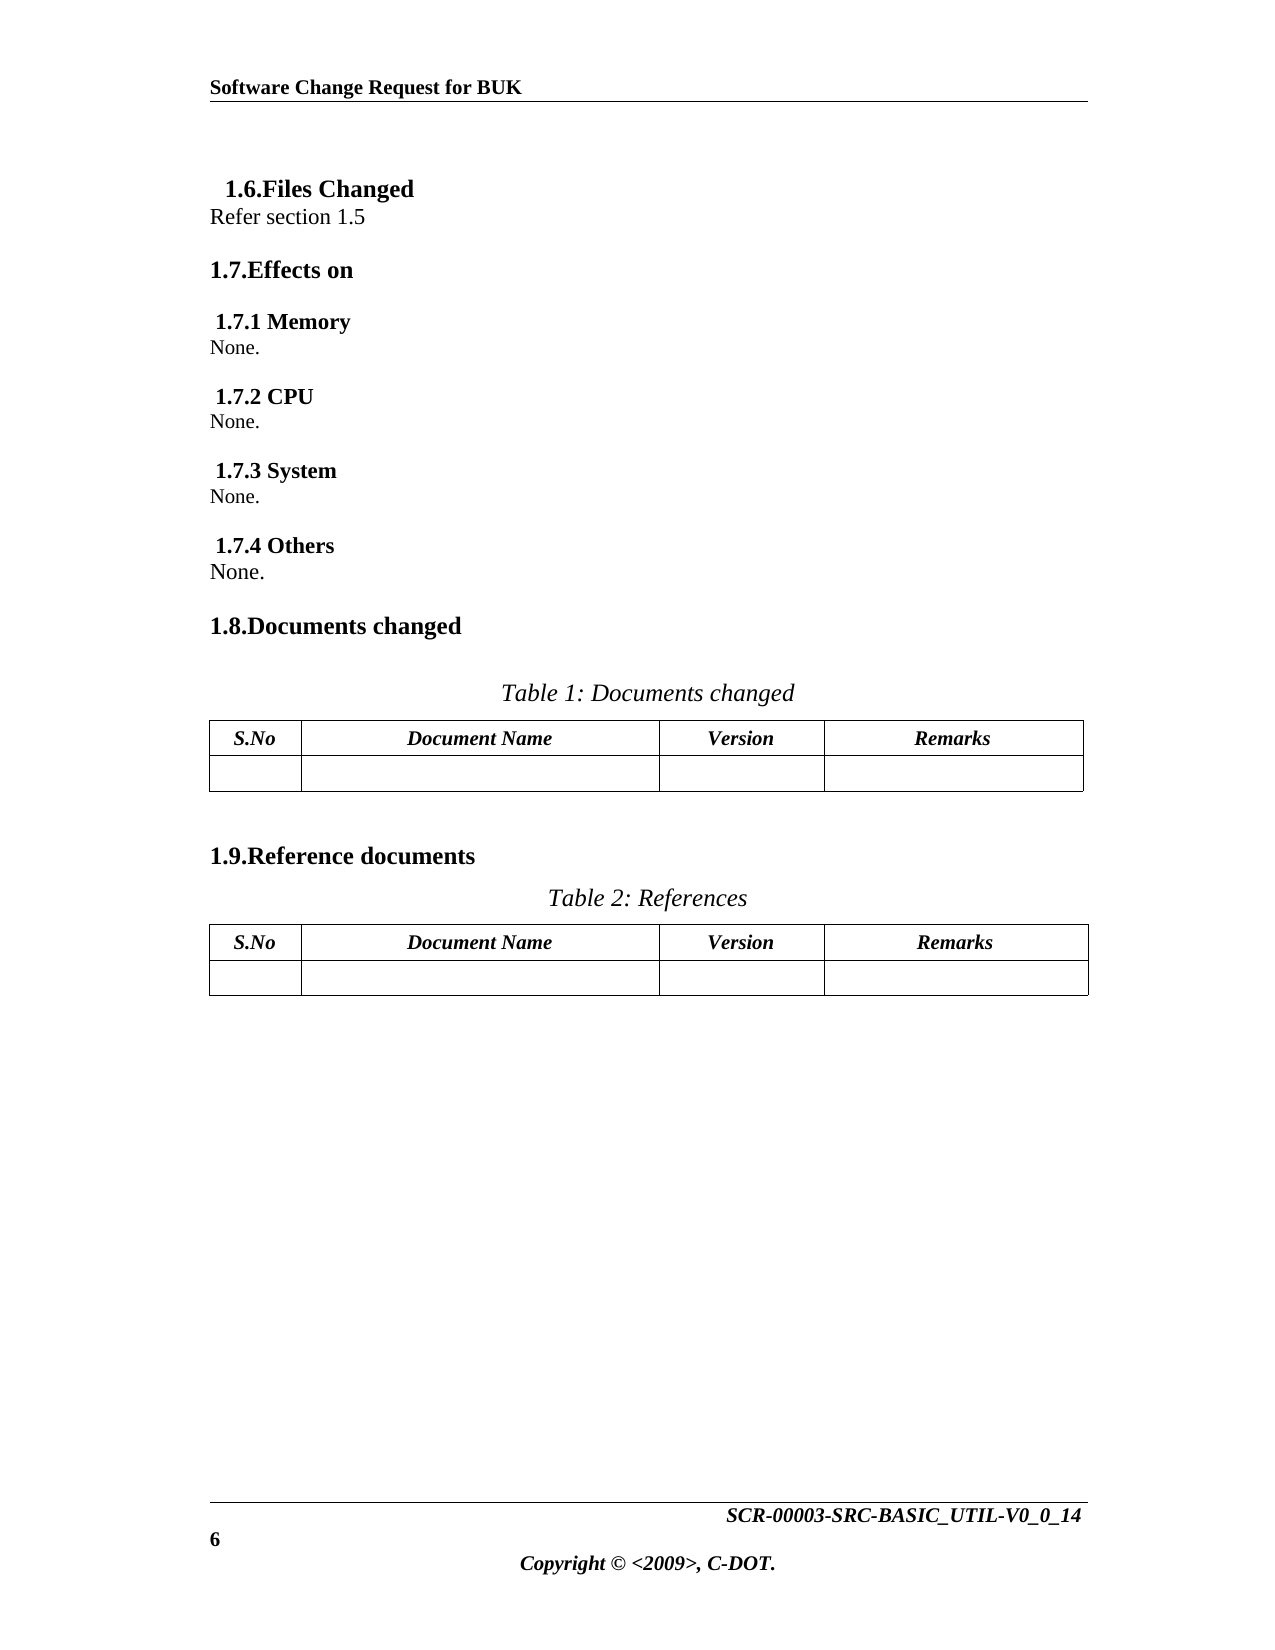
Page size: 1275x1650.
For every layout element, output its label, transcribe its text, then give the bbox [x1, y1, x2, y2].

table_header Remarks [825, 925, 1088, 959]
table_header Document Name [302, 721, 659, 755]
subtitle Others [209, 532, 1088, 558]
table_cell [302, 961, 659, 995]
table_header Version [660, 721, 824, 755]
subtitle Documents changed [209, 611, 1088, 639]
table_cell [825, 961, 1088, 995]
text None. [209, 335, 1088, 359]
table_cell [210, 756, 301, 791]
table_header Version [660, 925, 824, 959]
table_cell [825, 756, 1083, 791]
subtitle System [209, 457, 1088, 484]
table_header S.No [210, 721, 301, 755]
subtitle Memory [209, 308, 1088, 335]
text None. [209, 558, 1088, 584]
subtitle Effects on [209, 256, 1088, 284]
subtitle CPU [209, 383, 1088, 409]
table_cell [302, 756, 659, 791]
table_header Document Name [302, 925, 659, 959]
text Table 2: References [209, 883, 1088, 911]
table_header Remarks [825, 721, 1083, 755]
subtitle Reference documents [209, 841, 1088, 870]
table_header S.No [210, 925, 301, 959]
subtitle Files Changed [224, 174, 1088, 203]
table_cell [660, 961, 824, 995]
text None. [209, 484, 1088, 508]
text Table 1: Documents changed [209, 678, 1088, 707]
table_cell [210, 961, 301, 995]
text None. [209, 409, 1088, 433]
table_cell [660, 756, 824, 791]
text Refer section 1.5 [209, 203, 1088, 229]
